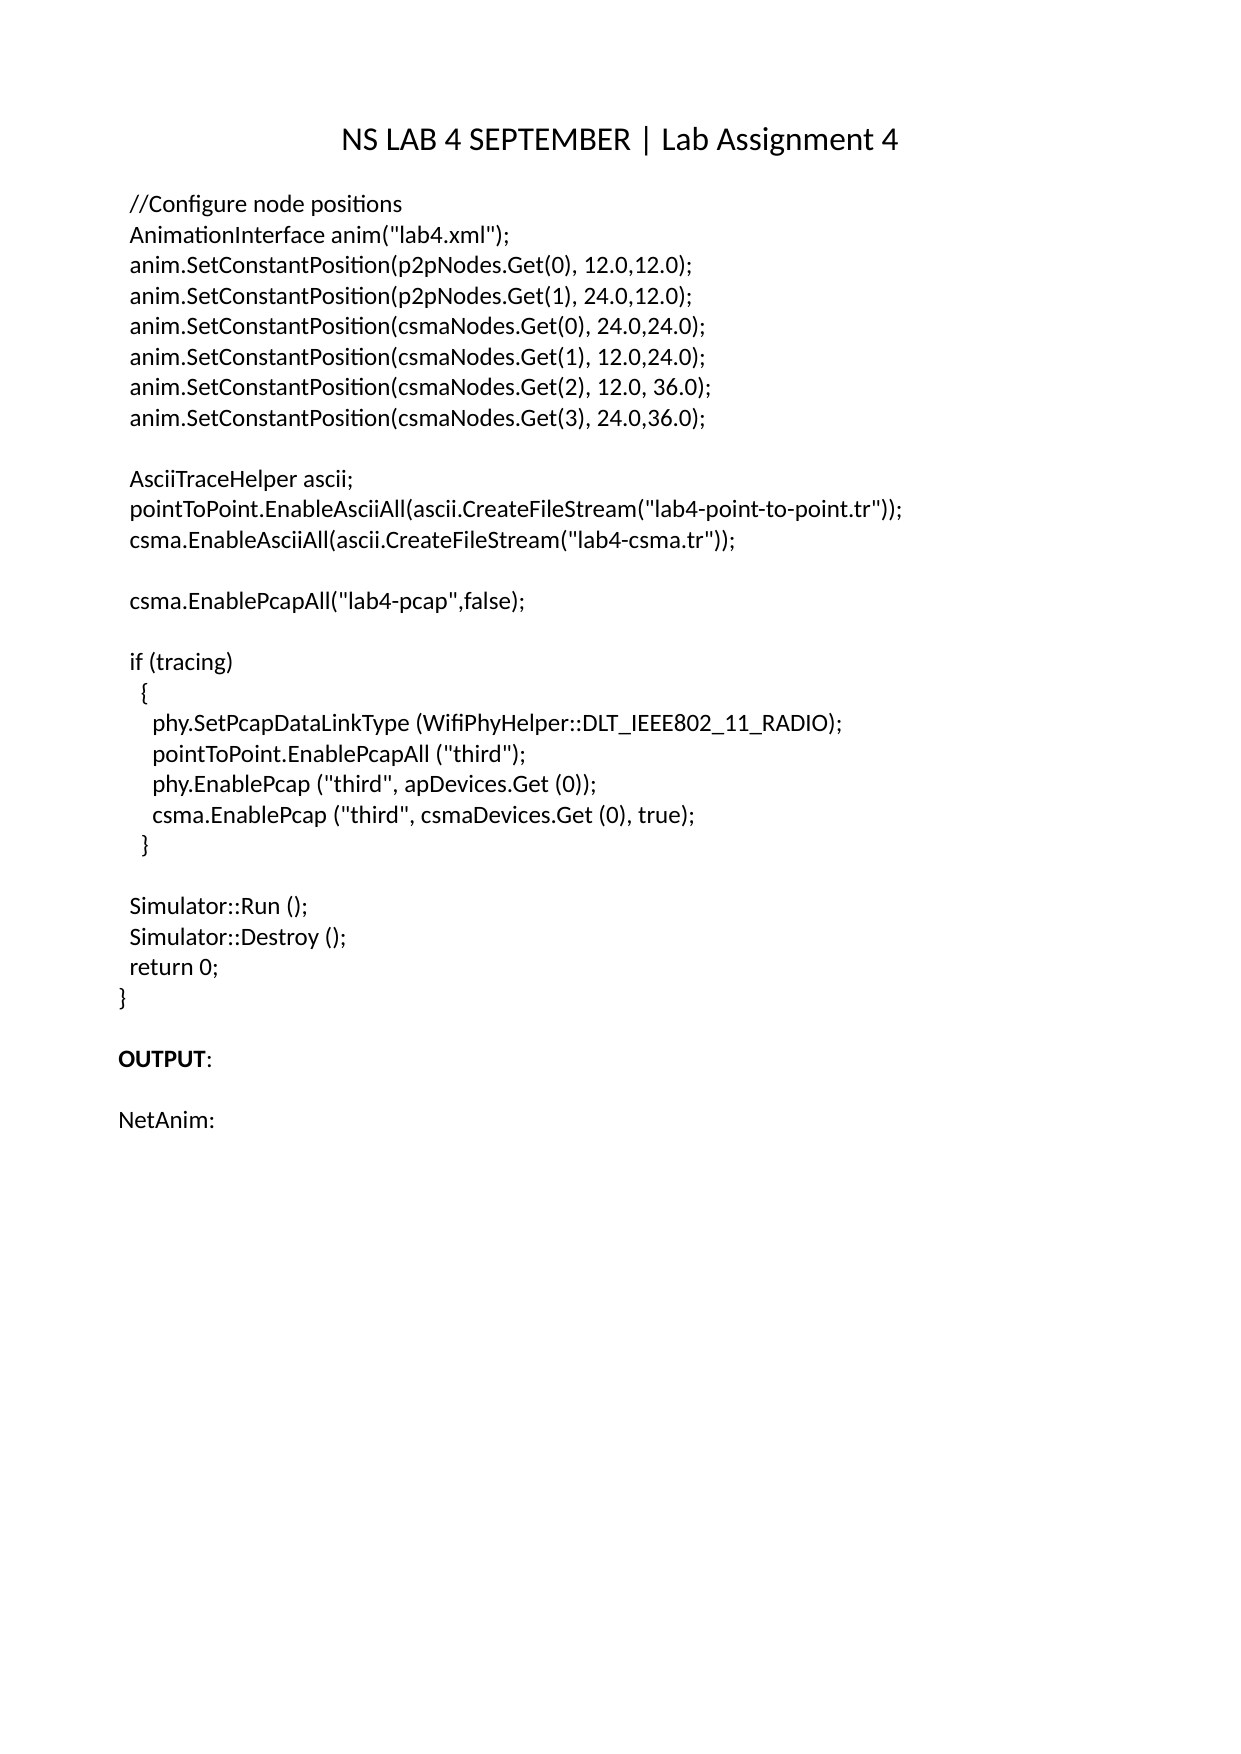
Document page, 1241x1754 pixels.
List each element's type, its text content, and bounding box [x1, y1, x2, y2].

text if (tracing) [118, 646, 1122, 677]
text anim.SetConstantPosition(p2pNodes.Get(1), 24.0,12.0); [118, 280, 1122, 310]
text anim.SetConstantPosition(csmaNodes.Get(0), 24.0,24.0); [118, 310, 1122, 341]
text NetAnim: [118, 1104, 1122, 1134]
text OUTPUT: [118, 1043, 1122, 1073]
text pointToPoint.EnableAsciiAll(ascii.CreateFileStream("lab4-point-to-point.tr")); [118, 493, 1122, 524]
text AnimationInterface anim("lab4.xml"); [118, 219, 1122, 249]
text csma.EnablePcapAll("lab4-pcap",false); [118, 585, 1122, 616]
text { [118, 677, 1122, 707]
text anim.SetConstantPosition(csmaNodes.Get(1), 12.0,24.0); [118, 341, 1122, 371]
text return 0; [118, 951, 1122, 982]
text csma.EnableAsciiAll(ascii.CreateFileStream("lab4-csma.tr")); [118, 524, 1122, 554]
text AsciiTraceHelper ascii; [118, 463, 1122, 493]
text phy.EnablePcap ("third", apDevices.Get (0)); [118, 768, 1122, 799]
text anim.SetConstantPosition(csmaNodes.Get(2), 12.0, 36.0); [118, 371, 1122, 402]
text pointToPoint.EnablePcapAll ("third"); [118, 738, 1122, 768]
text phy.SetPcapDataLinkType (WifiPhyHelper::DLT_IEEE802_11_RADIO); [118, 707, 1122, 738]
text } [118, 829, 1122, 860]
text //Configure node positions [118, 188, 1122, 219]
text anim.SetConstantPosition(csmaNodes.Get(3), 24.0,36.0); [118, 402, 1122, 432]
text } [118, 982, 1122, 1012]
text Simulator::Destroy (); [118, 921, 1122, 951]
text csma.EnablePcap ("third", csmaDevices.Get (0), true); [118, 799, 1122, 829]
text Simulator::Run (); [118, 890, 1122, 921]
text anim.SetConstantPosition(p2pNodes.Get(0), 12.0,12.0); [118, 249, 1122, 280]
